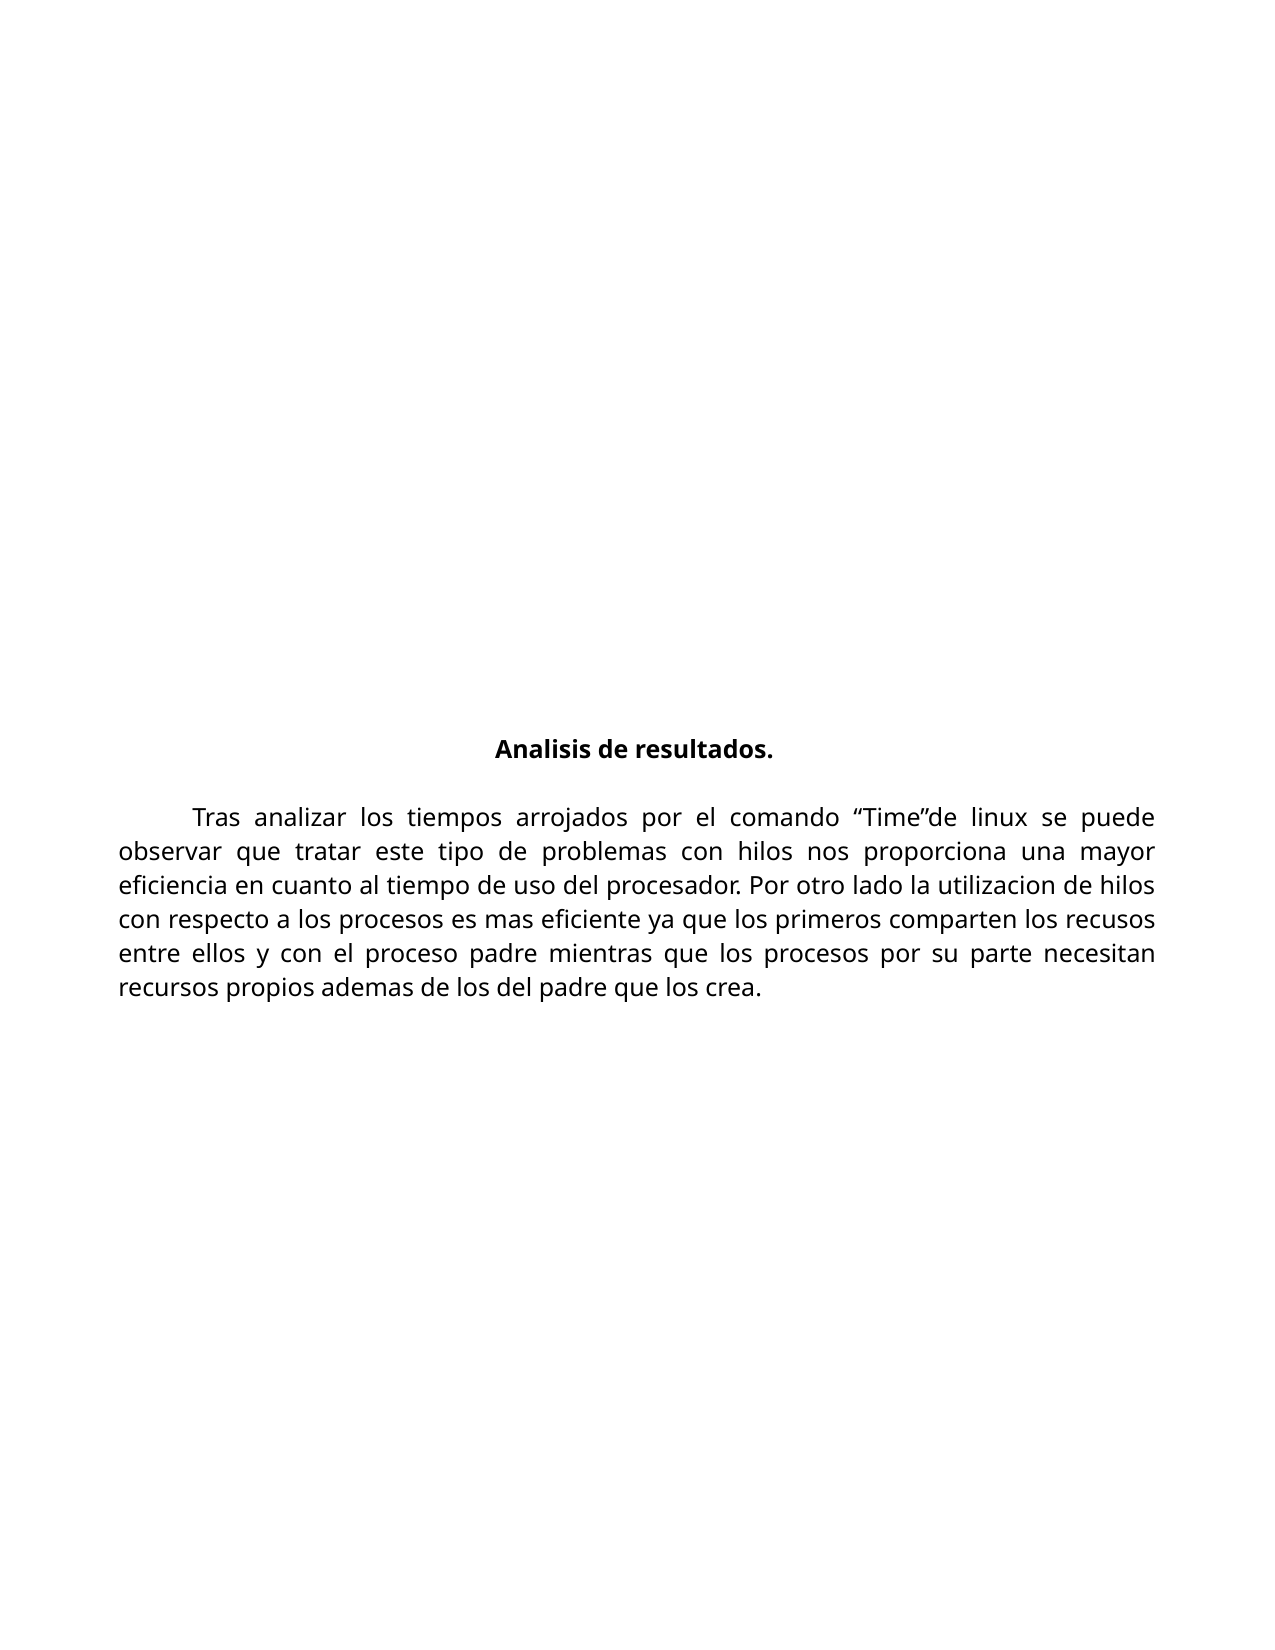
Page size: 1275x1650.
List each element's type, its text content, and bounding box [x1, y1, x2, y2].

text Analisis de resultados. [118, 731, 1157, 765]
text Tras analizar los tiempos arrojados por el comando “Time”de linux se puede observar que tratar este tipo de problemas con hilos nos proporciona una mayor eficiencia en cuanto al tiempo de uso del procesador. Por otro lado la utilizacion de hilos con respecto a los procesos es mas eficiente ya que los primeros comparten los recusos entre ellos y con el proceso padre mientras que los procesos por su parte necesitan recursos propios ademas de los del padre que los crea. [118, 799, 1157, 1004]
